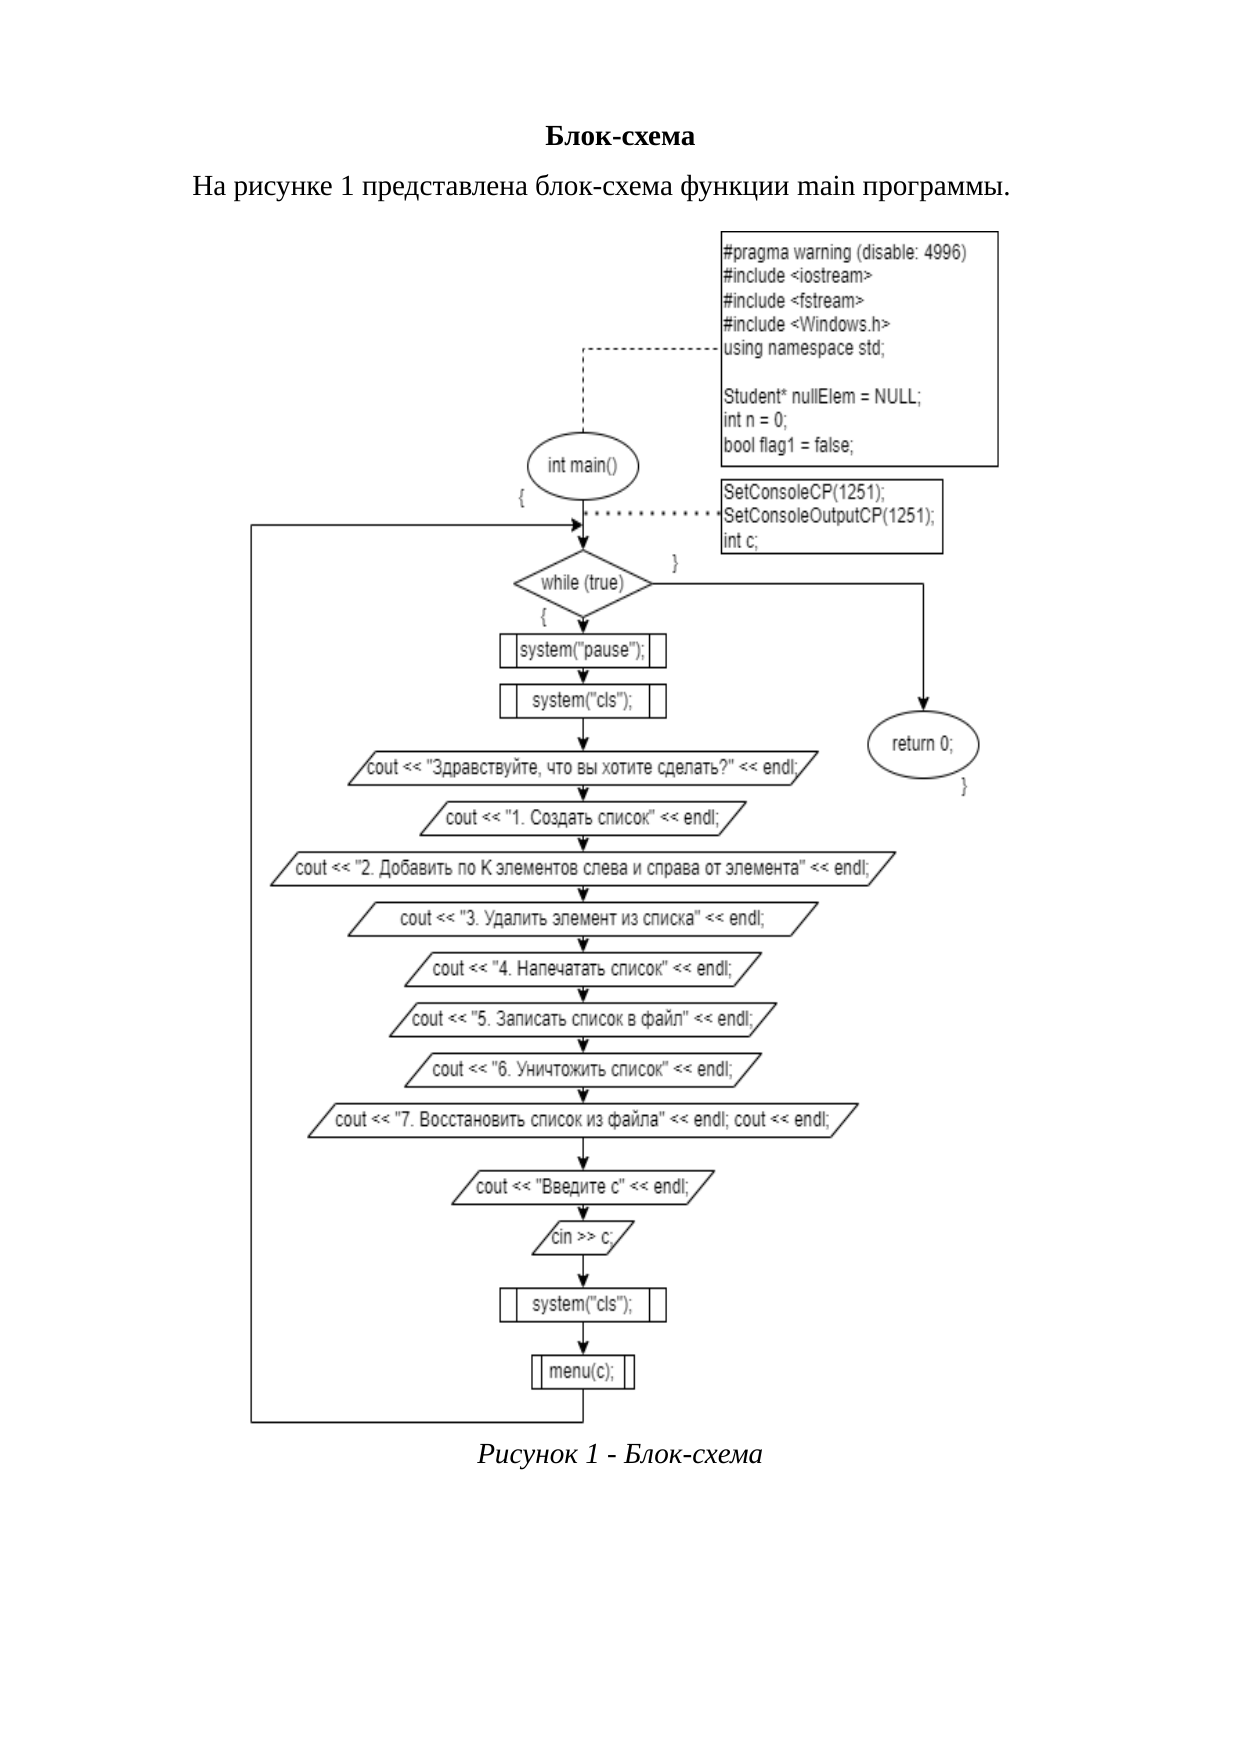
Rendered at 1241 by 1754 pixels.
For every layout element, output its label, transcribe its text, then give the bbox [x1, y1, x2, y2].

text Рисунок 1 - Блок-схема [242, 1437, 998, 1470]
text Блок-схема [118, 118, 1122, 152]
picture [241, 231, 999, 1437]
text На рисунке 1 представлена блок-схема функции main программы. [118, 168, 1122, 202]
